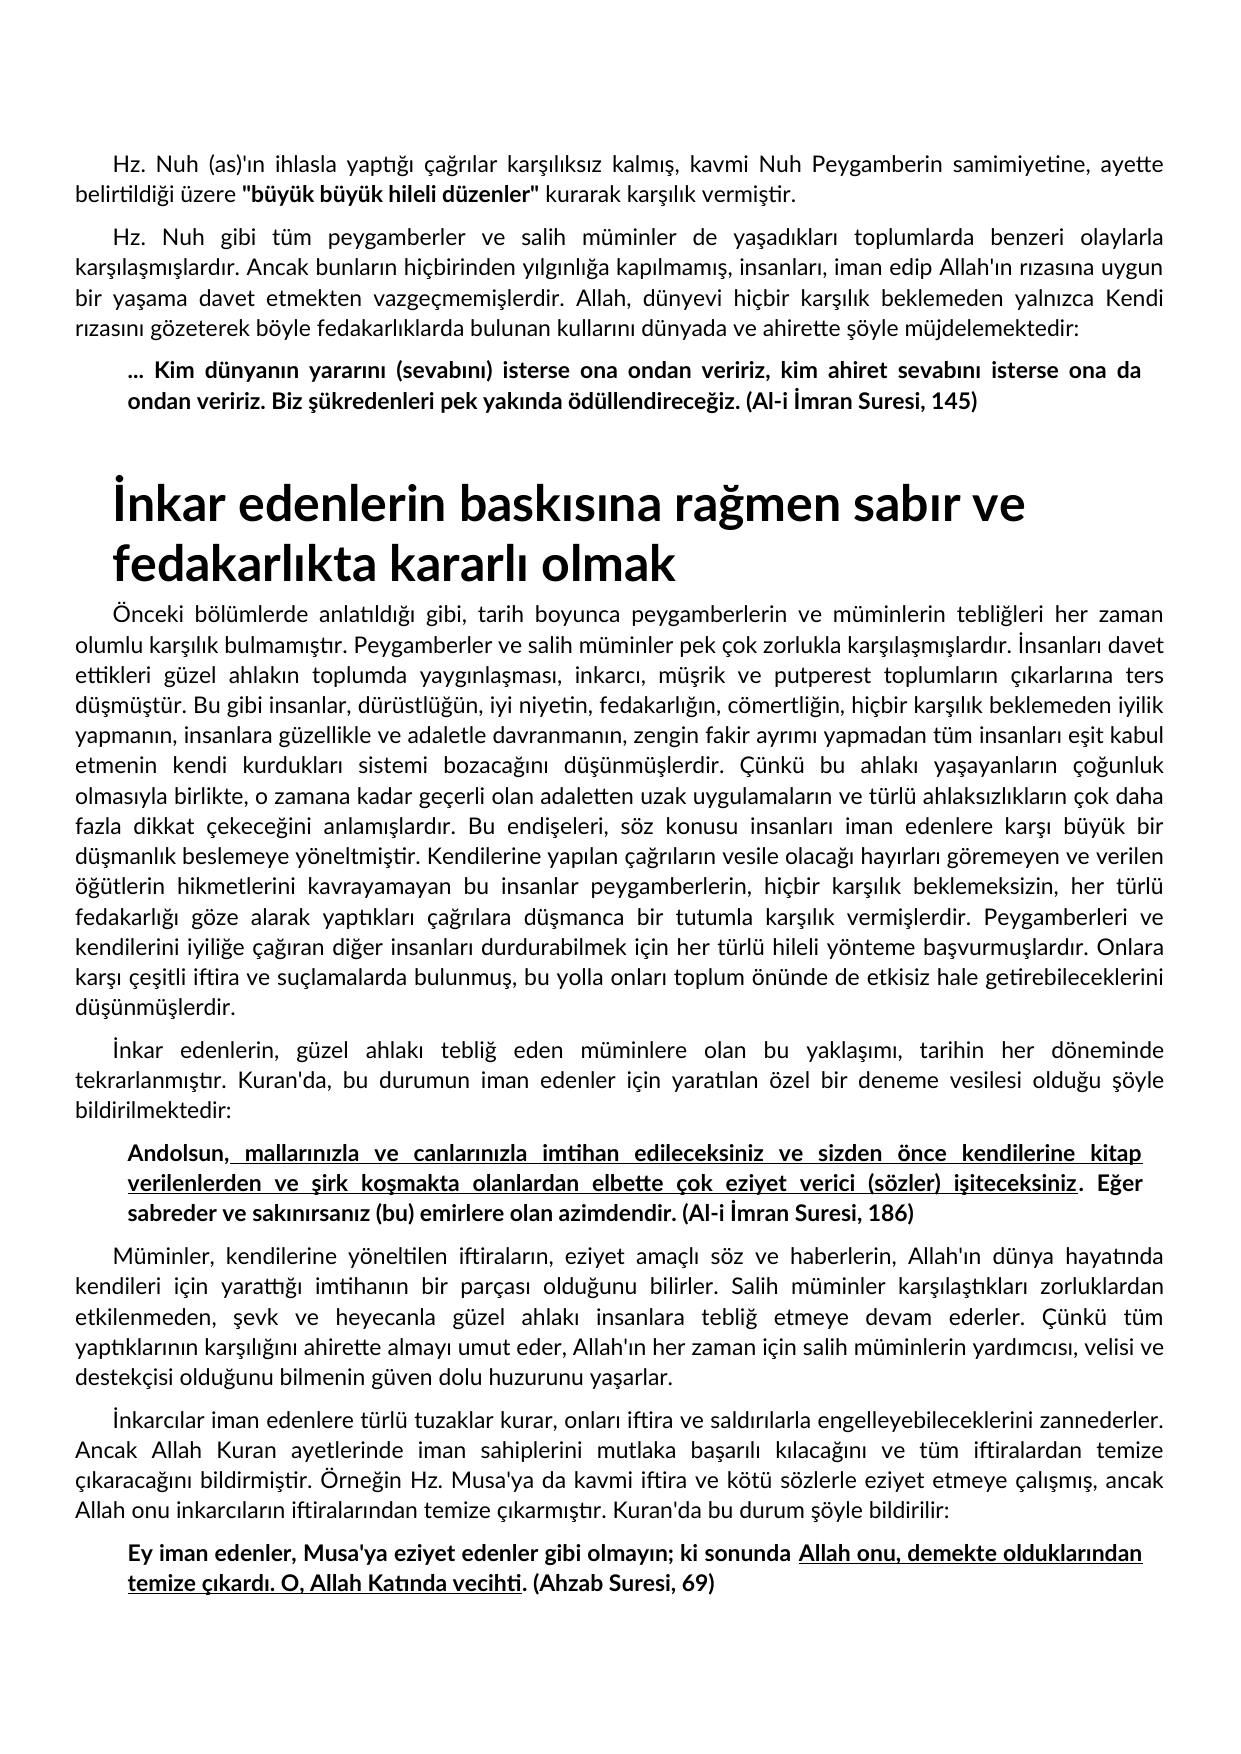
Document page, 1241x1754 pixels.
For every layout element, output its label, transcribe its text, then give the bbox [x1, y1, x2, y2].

text Ey iman edenler, Musa'ya eziyet edenler gibi olmayın; ki sonunda Allah onu, demekte olduklarından temize çıkardı. O, Allah Katında vecihti. (Ahzab Suresi, 69) [127, 1539, 1143, 1596]
text Hz. Nuh gibi tüm peygamberler ve salih müminler de yaşadıkları toplumlarda benzeri olaylarla karşılaşmışlardır. Ancak bunların hiçbirinden yılgınlığa kapılmamış, insanları, iman edip Allah'ın rızasına uygun bir yaşama davet etmekten vazgeçmemişlerdir. Allah, dünyevi hiçbir karşılık beklemeden yalnızca Kendi rızasını gözeterek böyle fedakarlıklarda bulunan kullarını dünyada ve ahirette şöyle müjdelemektedir: [75, 223, 1165, 341]
text Önceki bölümlerde anlatıldığı gibi, tarih boyunca peygamberlerin ve müminlerin tebliğleri her zaman olumlu karşılık bulmamıştır. Peygamberler ve salih müminler pek çok zorlukla karşılaşmışlardır. İnsanları davet ettikleri güzel ahlakın toplumda yaygınlaşması, inkarcı, müşrik ve putperest toplumların çıkarlarına ters düşmüştür. Bu gibi insanlar, dürüstlüğün, iyi niyetin, fedakarlığın, cömertliğin, hiçbir karşılık beklemeden iyilik yapmanın, insanlara güzellikle ve adaletle davranmanın, zengin fakir ayrımı yapmadan tüm insanları eşit kabul etmenin kendi kurdukları sistemi bozacağını düşünmüşlerdir. Çünkü bu ahlakı yaşayanların çoğunluk olmasıyla birlikte, o zamana kadar geçerli olan adaletten uzak uygulamaların ve türlü ahlaksızlıkların çok daha fazla dikkat çekeceğini anlamışlardır. Bu endişeleri, söz konusu insanları iman edenlere karşı büyük bir düşmanlık beslemeye yöneltmiştir. Kendilerine yapılan çağrıların vesile olacağı hayırları göremeyen ve verilen öğütlerin hikmetlerini kavrayamayan bu insanlar peygamberlerin, hiçbir karşılık beklemeksizin, her türlü fedakarlığı göze alarak yaptıkları çağrılara düşmanca bir tutumla karşılık vermişlerdir. Peygamberleri ve kendilerini iyiliğe çağıran diğer insanları durdurabilmek için her türlü hileli yönteme başvurmuşlardır. Onlara karşı çeşitli iftira ve suçlamalarda bulunmuş, bu yolla onları toplum önünde de etkisiz hale getirebileceklerini düşünmüşlerdir. [75, 600, 1165, 1020]
text İnkar edenlerin, güzel ahlakı tebliğ eden müminlere olan bu yaklaşımı, tarihin her döneminde tekrarlanmıştır. Kuran'da, bu durumun iman edenler için yaratılan özel bir deneme vesilesi olduğu şöyle bildirilmektedir: [75, 1036, 1165, 1123]
text Andolsun, mallarınızla ve canlarınızla imtihan edileceksiniz ve sizden önce kendilerine kitap verilenlerden ve şirk koşmakta olanlardan elbette çok eziyet verici (sözler) işiteceksiniz. Eğer sabreder ve sakınırsanız (bu) emirlere olan azimdendir. (Al-i İmran Suresi, 186) [127, 1139, 1143, 1227]
text ... Kim dünyanın yararını (sevabını) isterse ona ondan veririz, kim ahiret sevabını isterse ona da ondan veririz. Biz şükredenleri pek yakında ödüllendireceğiz. (Al-i İmran Suresi, 145) [127, 356, 1143, 414]
text Hz. Nuh (as)'ın ihlasla yaptığı çağrılar karşılıksız kalmış, kavmi Nuh Peygamberin samimiyetine, ayette belirtildiği üzere "büyük büyük hileli düzenler" kurarak karşılık vermiştir. [75, 150, 1165, 208]
subtitle İnkar edenlerin baskısına rağmen sabır ve fedakarlıkta kararlı olmak [112, 472, 1165, 592]
text Müminler, kendilerine yöneltilen iftiraların, eziyet amaçlı söz ve haberlerin, Allah'ın dünya hayatında kendileri için yarattığı imtihanın bir parçası olduğunu bilirler. Salih müminler karşılaştıkları zorluklardan etkilenmeden, şevk ve heyecanla güzel ahlakı insanlara tebliğ etmeye devam ederler. Çünkü tüm yaptıklarının karşılığını ahirette almayı umut eder, Allah'ın her zaman için salih müminlerin yardımcısı, velisi ve destekçisi olduğunu bilmenin güven dolu huzurunu yaşarlar. [75, 1242, 1165, 1390]
text İnkarcılar iman edenlere türlü tuzaklar kurar, onları iftira ve saldırılarla engelleyebileceklerini zannederler. Ancak Allah Kuran ayetlerinde iman sahiplerini mutlaka başarılı kılacağını ve tüm iftiralardan temize çıkaracağını bildirmiştir. Örneğin Hz. Musa'ya da kavmi iftira ve kötü sözlerle eziyet etmeye çalışmış, ancak Allah onu inkarcıların iftiralarından temize çıkarmıştır. Kuran'da bu durum şöyle bildirilir: [75, 1405, 1165, 1523]
